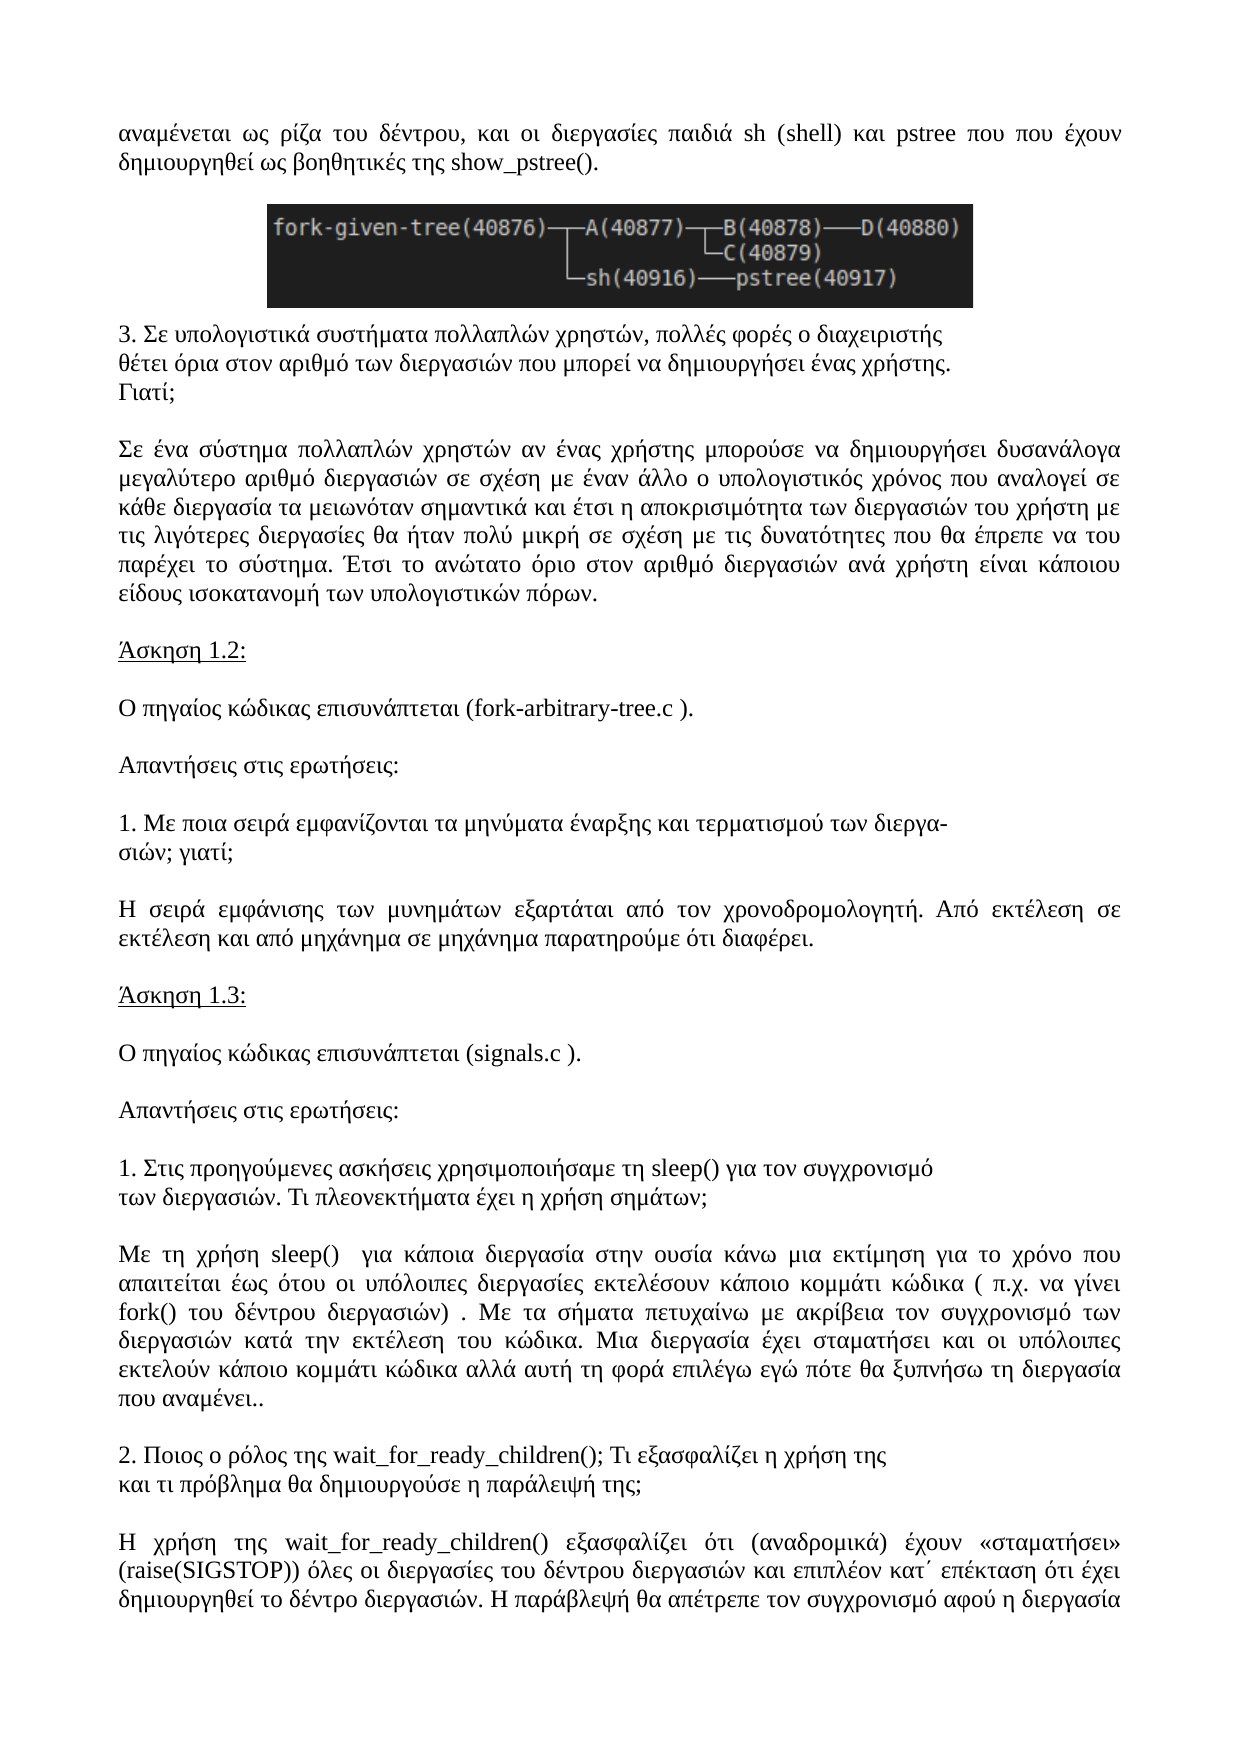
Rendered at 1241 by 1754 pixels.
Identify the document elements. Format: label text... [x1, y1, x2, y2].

text Η χρήση της wait_for_ready_children() εξασφαλίζει ότι (αναδρομικά) έχουν «σταματήσει» (raise(SIGSTOP)) όλες οι διεργασίες του δέντρου διεργασιών και επιπλέον κατ΄ επέκταση ότι έχει δημιουργηθεί το δέντρο διεργασιών. Η παράβλεψή θα απέτρεπε τον συγχρονισμό αφού η διεργασία [118, 1527, 1122, 1613]
text Άσκηση 1.3: [118, 981, 1122, 1009]
text Ο πηγαίος κώδικας επισυνάπτεται (signals.c ). [118, 1038, 1122, 1067]
text αναμένεται ως ρίζα του δέντρου, και οι διεργασίες παιδιά sh (shell) και pstree που που έχουν δημιουργηθεί ως βοηθητικές της show_pstree(). [118, 118, 1122, 176]
text Ο πηγαίος κώδικας επισυνάπτεται (fork-arbitrary-tree.c ). [118, 693, 1122, 722]
text σιών; γιατί; [118, 837, 1122, 866]
text Η σειρά εμφάνισης των μυνημάτων εξαρτάται από τον χρονοδρομολογητή. Από εκτέλεση σε εκτέλεση και από μηχάνημα σε μηχάνημα παρατηρούμε ότι διαφέρει. [118, 894, 1122, 952]
text 1. Με ποια σειρά εμφανίζονται τα μηνύματα έναρξης και τερματισμού των διεργα- [118, 808, 1122, 837]
text 3. Σε υπολογιστικά συστήματα πολλαπλών χρηστών, πολλές φορές ο διαχειριστής [118, 319, 1122, 348]
text Γιατί; [118, 377, 1122, 406]
text Σε ένα σύστημα πολλαπλών χρηστών αν ένας χρήστης μπορούσε να δημιουργήσει δυσανάλογα μεγαλύτερο αριθμό διεργασιών σε σχέση με έναν άλλο ο υπολογιστικός χρόνος που αναλογεί σε κάθε διεργασία τα μειωνόταν σημαντικά και έτσι η αποκρισιμότητα των διεργασιών του χρήστη με τις λιγότερες διεργασίες θα ήταν πολύ μικρή σε σχέση με τις δυνατότητες που θα έπρεπε να του παρέχει το σύστημα. Έτσι το ανώτατο όριο στον αριθμό διεργασιών ανά χρήστη είναι κάποιου είδους ισοκατανομή των υπολογιστικών πόρων. [118, 434, 1122, 607]
text Aπαντήσεις στις ερωτήσεις: [118, 751, 1122, 779]
text Άσκηση 1.2: [118, 636, 1122, 664]
text θέτει όρια στον αριθμό των διεργασιών που μπορεί να δημιουργήσει ένας χρήστης. [118, 348, 1122, 377]
text και τι πρόβλημα θα δημιουργούσε η παράλειψή της; [118, 1469, 1122, 1498]
text των διεργασιών. Τι πλεονεκτήματα έχει η χρήση σημάτων; [118, 1182, 1122, 1211]
text Με τη χρήση sleep() για κάποια διεργασία στην ουσία κάνω μια εκτίμηση για το χρόνο που απαιτείται έως ότου οι υπόλοιπες διεργασίες εκτελέσουν κάποιο κομμάτι κώδικα ( π.χ. να γίνει fork() του δέντρου διεργασιών) . Με τα σήματα πετυχαίνω με ακρίβεια τον συγχρονισμό των διεργασιών κατά την εκτέλεση του κώδικα. Μια διεργασία έχει σταματήσει και οι υπόλοιπες εκτελούν κάποιο κομμάτι κώδικα αλλά αυτή τη φορά επιλέγω εγώ πότε θα ξυπνήσω τη διεργασία που αναμένει.. [118, 1239, 1122, 1412]
text 1. Στις προηγούμενες ασκήσεις χρησιμοποιήσαμε τη sleep() για τον συγχρονισμό [118, 1153, 1122, 1182]
text 2. Ποιος ο ρόλος της wait_for_ready_children(); Τι εξασφαλίζει η χρήση της [118, 1441, 1122, 1469]
text Απαντήσεις στις ερωτήσεις: [118, 1096, 1122, 1124]
